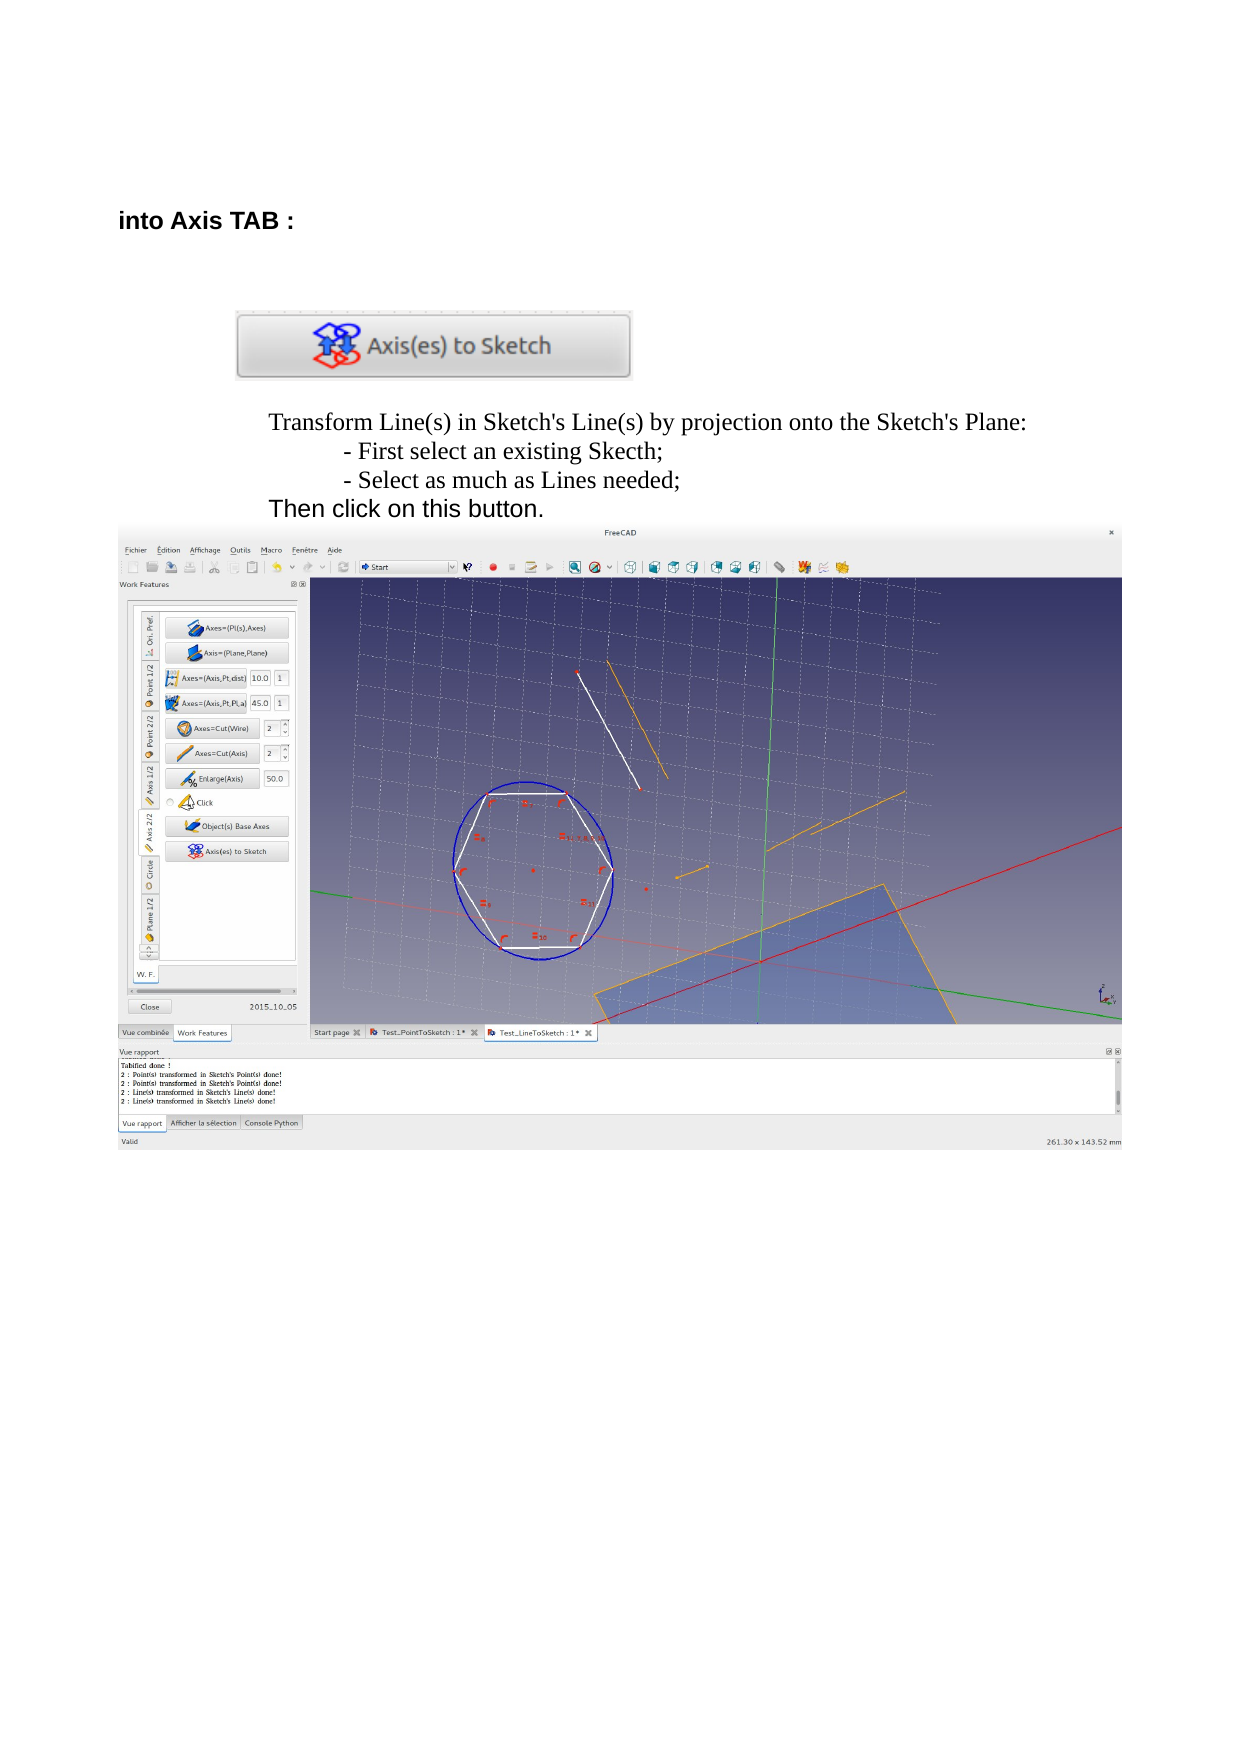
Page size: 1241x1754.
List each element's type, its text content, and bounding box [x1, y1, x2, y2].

picture [234, 310, 634, 381]
text Transform Line(s) in Sketch's Line(s) by projection onto the Sketch's Plane: [118, 407, 1122, 436]
text into Axis TAB : [118, 206, 1122, 234]
text - Select as much as Lines needed; [118, 465, 1122, 493]
text Then click on this button. [118, 493, 1122, 522]
text - First select an existing Skecth; [118, 436, 1122, 465]
picture [118, 522, 1122, 1150]
